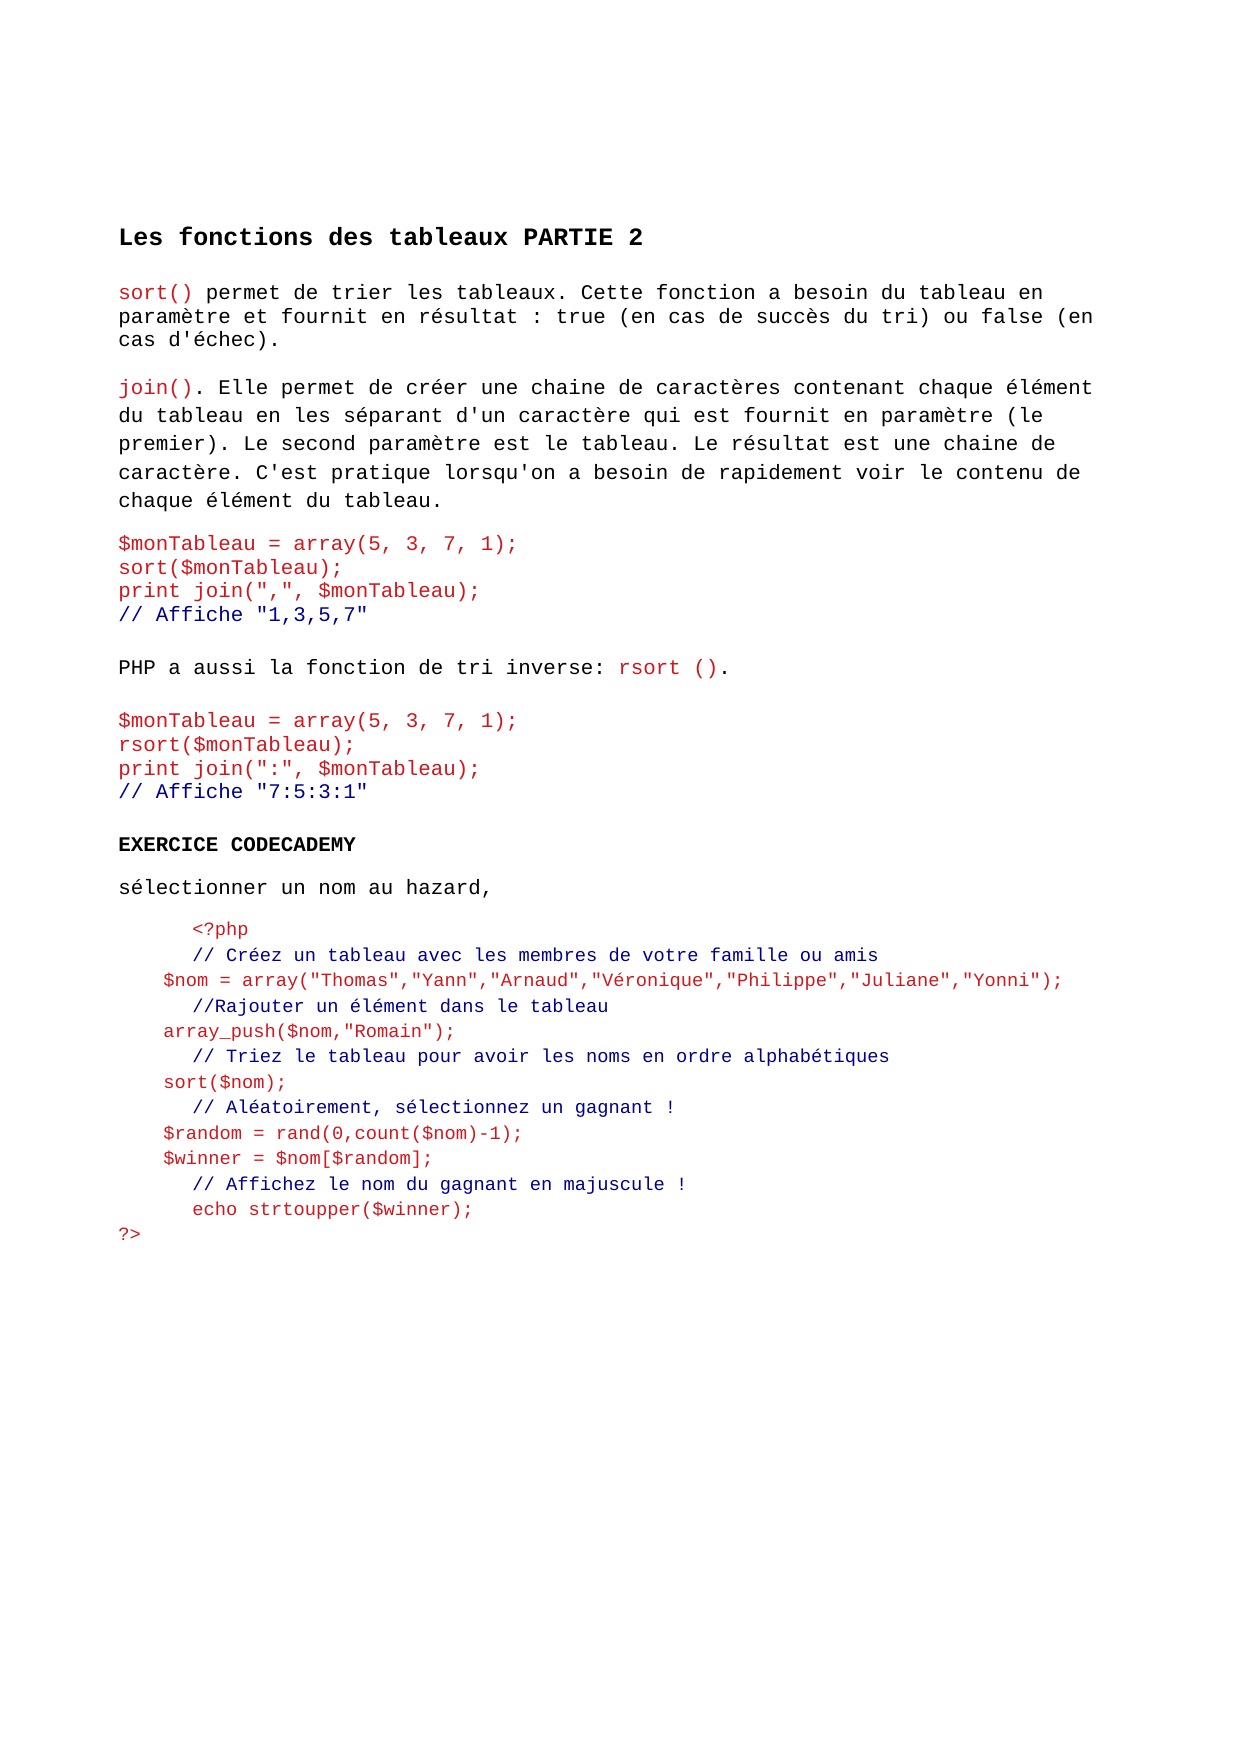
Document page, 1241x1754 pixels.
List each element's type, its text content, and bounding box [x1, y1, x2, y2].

text // Affiche "1,3,5,7" [118, 604, 1122, 628]
text ?> [118, 1225, 1122, 1246]
text <?php [118, 920, 1122, 941]
text $nom = array("Thomas","Yann","Arnaud","Véronique","Philippe","Juliane","Yonni"); [118, 971, 1122, 992]
text Les fonctions des tableaux PARTIE 2 [118, 224, 1122, 253]
text sort() permet de trier les tableaux. Cette fonction a besoin du tableau en paramètre et fournit en résultat : true (en cas de succès du tri) ou false (en cas d'échec). [118, 282, 1122, 353]
text rsort($monTableau); [118, 734, 1122, 757]
text $monTableau = array(5, 3, 7, 1); [118, 533, 1122, 557]
text // Créez un tableau avec les membres de votre famille ou amis [118, 946, 1122, 967]
text EXERCICE CODECADEMY [118, 834, 1122, 858]
text join(). Elle permet de créer une chaine de caractères contenant chaque élément du tableau en les séparant d'un caractère qui est fournit en paramètre (le premier). Le second paramètre est le tableau. Le résultat est une chaine de caractère. C'est pratique lorsqu'on a besoin de rapidement voir le contenu de chaque élément du tableau. [118, 377, 1122, 514]
text sort($nom); [118, 1073, 1122, 1094]
text // Affichez le nom du gagnant en majuscule ! [118, 1174, 1122, 1196]
text $random = rand(0,count($nom)-1); [118, 1123, 1122, 1145]
text print join(":", $monTableau); [118, 757, 1122, 781]
text print join(",", $monTableau); [118, 580, 1122, 604]
text // Aléatoirement, sélectionnez un gagnant ! [118, 1098, 1122, 1119]
text //Rajouter un élément dans le tableau [118, 996, 1122, 1018]
text PHP a aussi la fonction de tri inverse: rsort (). [118, 657, 1122, 681]
text // Triez le tableau pour avoir les noms en ordre alphabétiques [118, 1047, 1122, 1068]
text $monTableau = array(5, 3, 7, 1); [118, 710, 1122, 734]
text $winner = $nom[$random]; [118, 1149, 1122, 1170]
text // Affiche "7:5:3:1" [118, 781, 1122, 805]
text echo strtoupper($winner); [118, 1200, 1122, 1221]
text sélectionner un nom au hazard, [118, 877, 1122, 901]
text array_push($nom,"Romain"); [118, 1022, 1122, 1043]
text sort($monTableau); [118, 557, 1122, 580]
